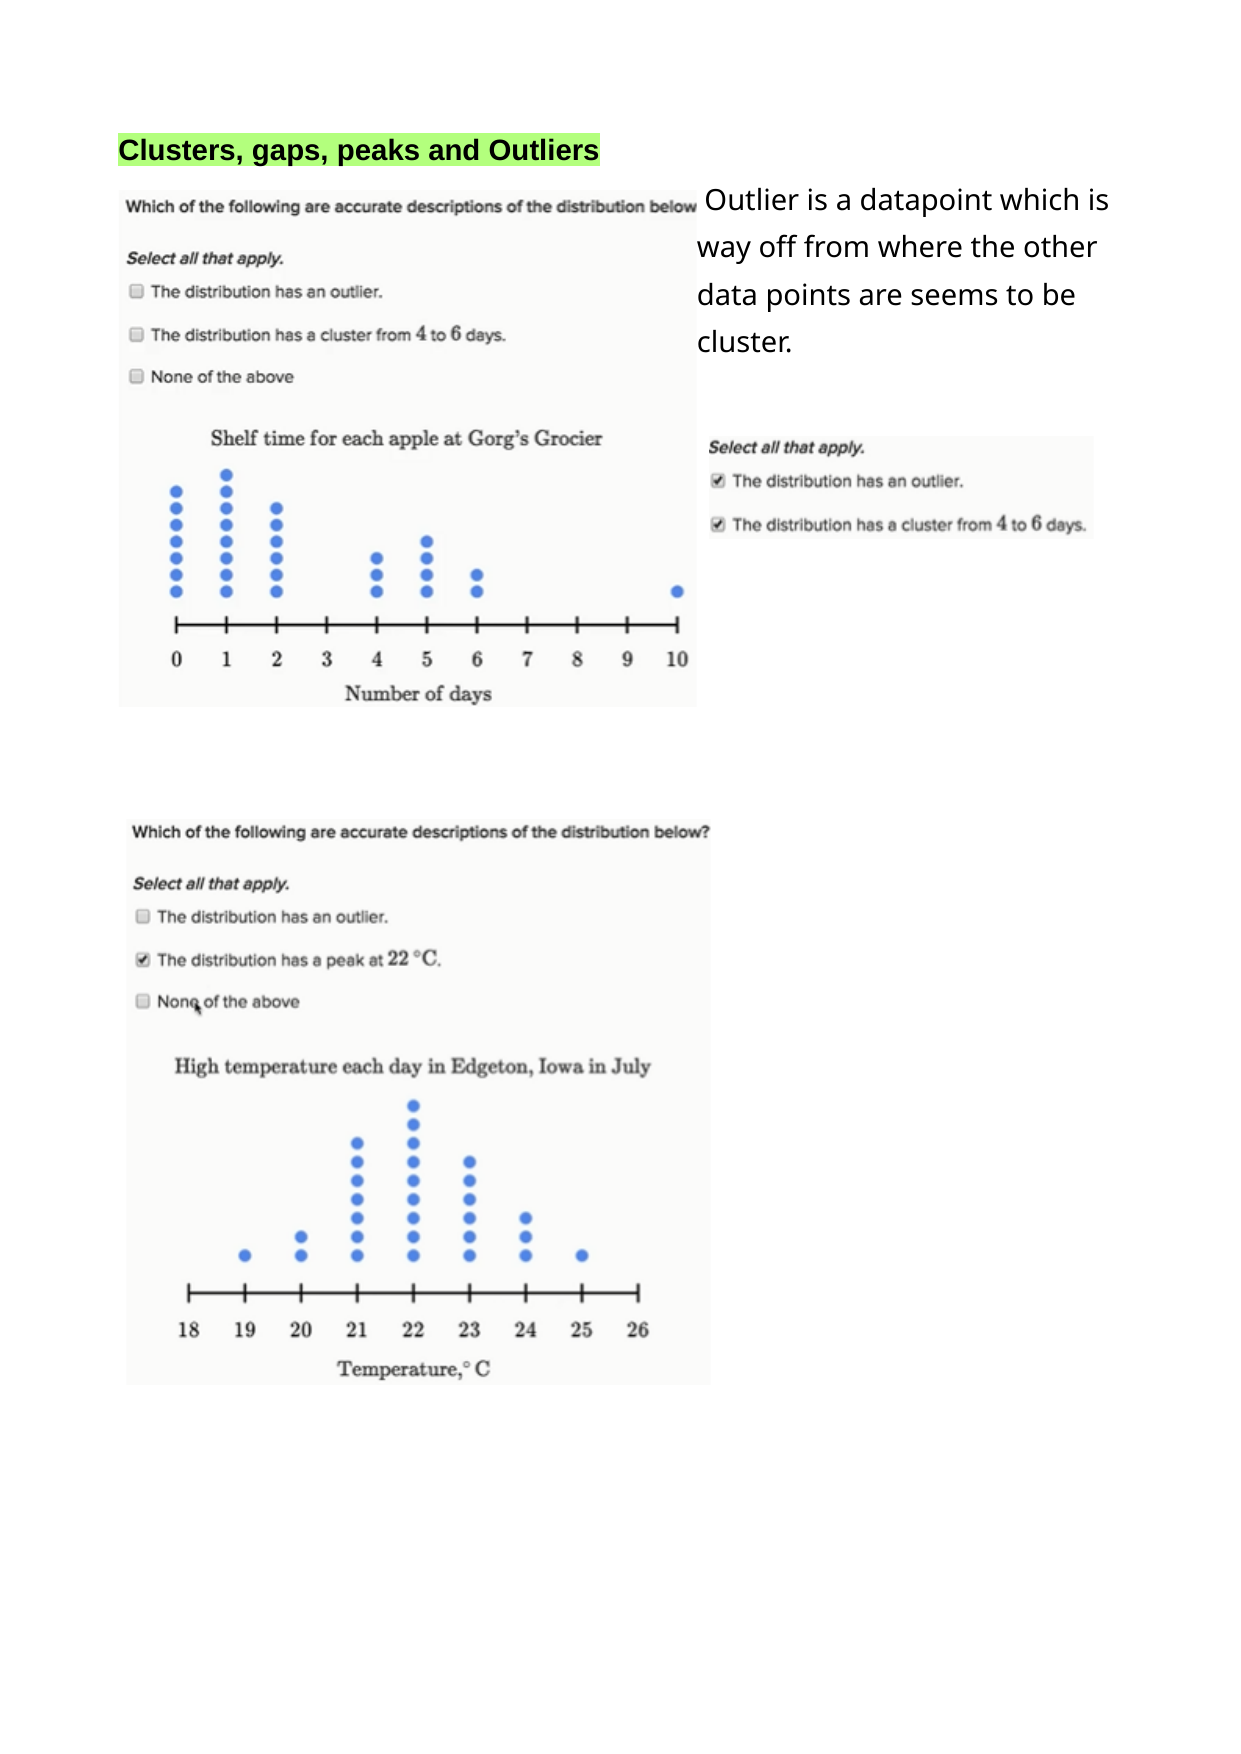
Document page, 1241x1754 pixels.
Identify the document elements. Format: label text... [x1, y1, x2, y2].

picture [126, 819, 711, 1385]
picture [709, 436, 1094, 539]
text Outlier is a datapoint which is way off from where the other data points are seems to be cluster. [118, 179, 1122, 361]
subtitle Clusters, gaps, peaks and Outliers [600, 133, 1122, 166]
picture [118, 190, 697, 707]
